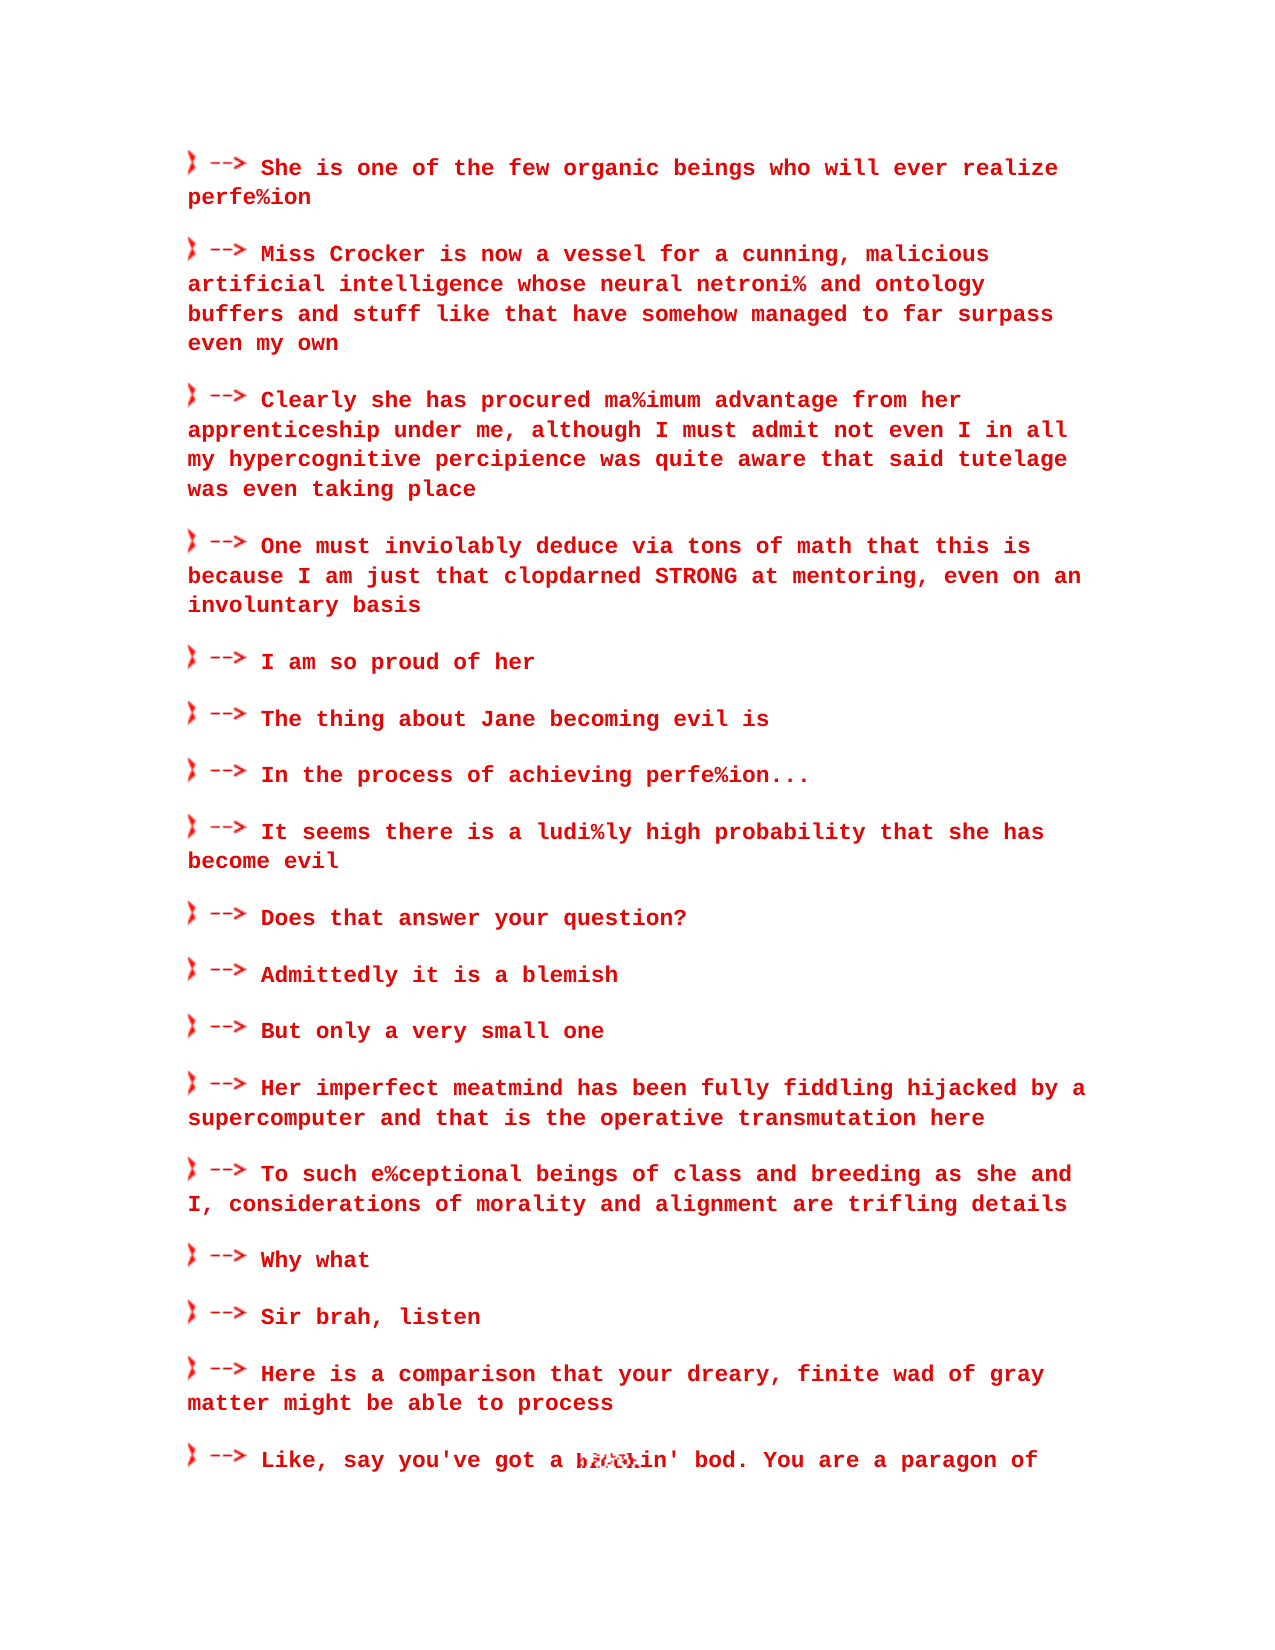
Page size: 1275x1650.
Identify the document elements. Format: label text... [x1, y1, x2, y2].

text It seems there is a ludi%ly high probability that she has become evil [187, 814, 1087, 876]
text Why what [187, 1243, 1087, 1275]
text Clearly she has procured ma%imum advantage from her apprenticeship under me, although I must admit not even I in all my hypercognitive percipience was quite aware that said tutelage was even taking place [187, 382, 1087, 503]
text Her imperfect meatmind has been fully fiddling hijacked by a supercomputer and that is the operative transmutation here [187, 1070, 1087, 1132]
text Does that answer your question? [187, 900, 1087, 932]
text Admittedly it is a blemish [187, 957, 1087, 989]
text Sir brah, listen [187, 1299, 1087, 1331]
text Here is a comparison that your dreary, finite wad of gray matter might be able to process [187, 1356, 1087, 1418]
text To such e%ceptional beings of class and breeding as she and I, considerations of morality and alignment are trifling details [187, 1156, 1087, 1218]
text But only a very small one [187, 1013, 1087, 1045]
text In the process of achieving perfe%ion... [187, 757, 1087, 789]
text One must inviolably deduce via tons of math that this is because I am just that clopdarned STRONG at mentoring, even on an involuntary basis [187, 528, 1087, 620]
text She is one of the few organic beings who will ever realize perfe%ion [187, 150, 1087, 212]
text I am so proud of her [187, 644, 1087, 676]
text Like, say you've got a in' bod. You are a paragon of [187, 1442, 1087, 1474]
text Miss Crocker is now a vessel for a cunning, malicious artificial intelligence whose neural netroni% and ontology buffers and stuff like that have somehow managed to far surpass even my own [187, 236, 1087, 358]
text The thing about Jane becoming evil is [187, 701, 1087, 733]
